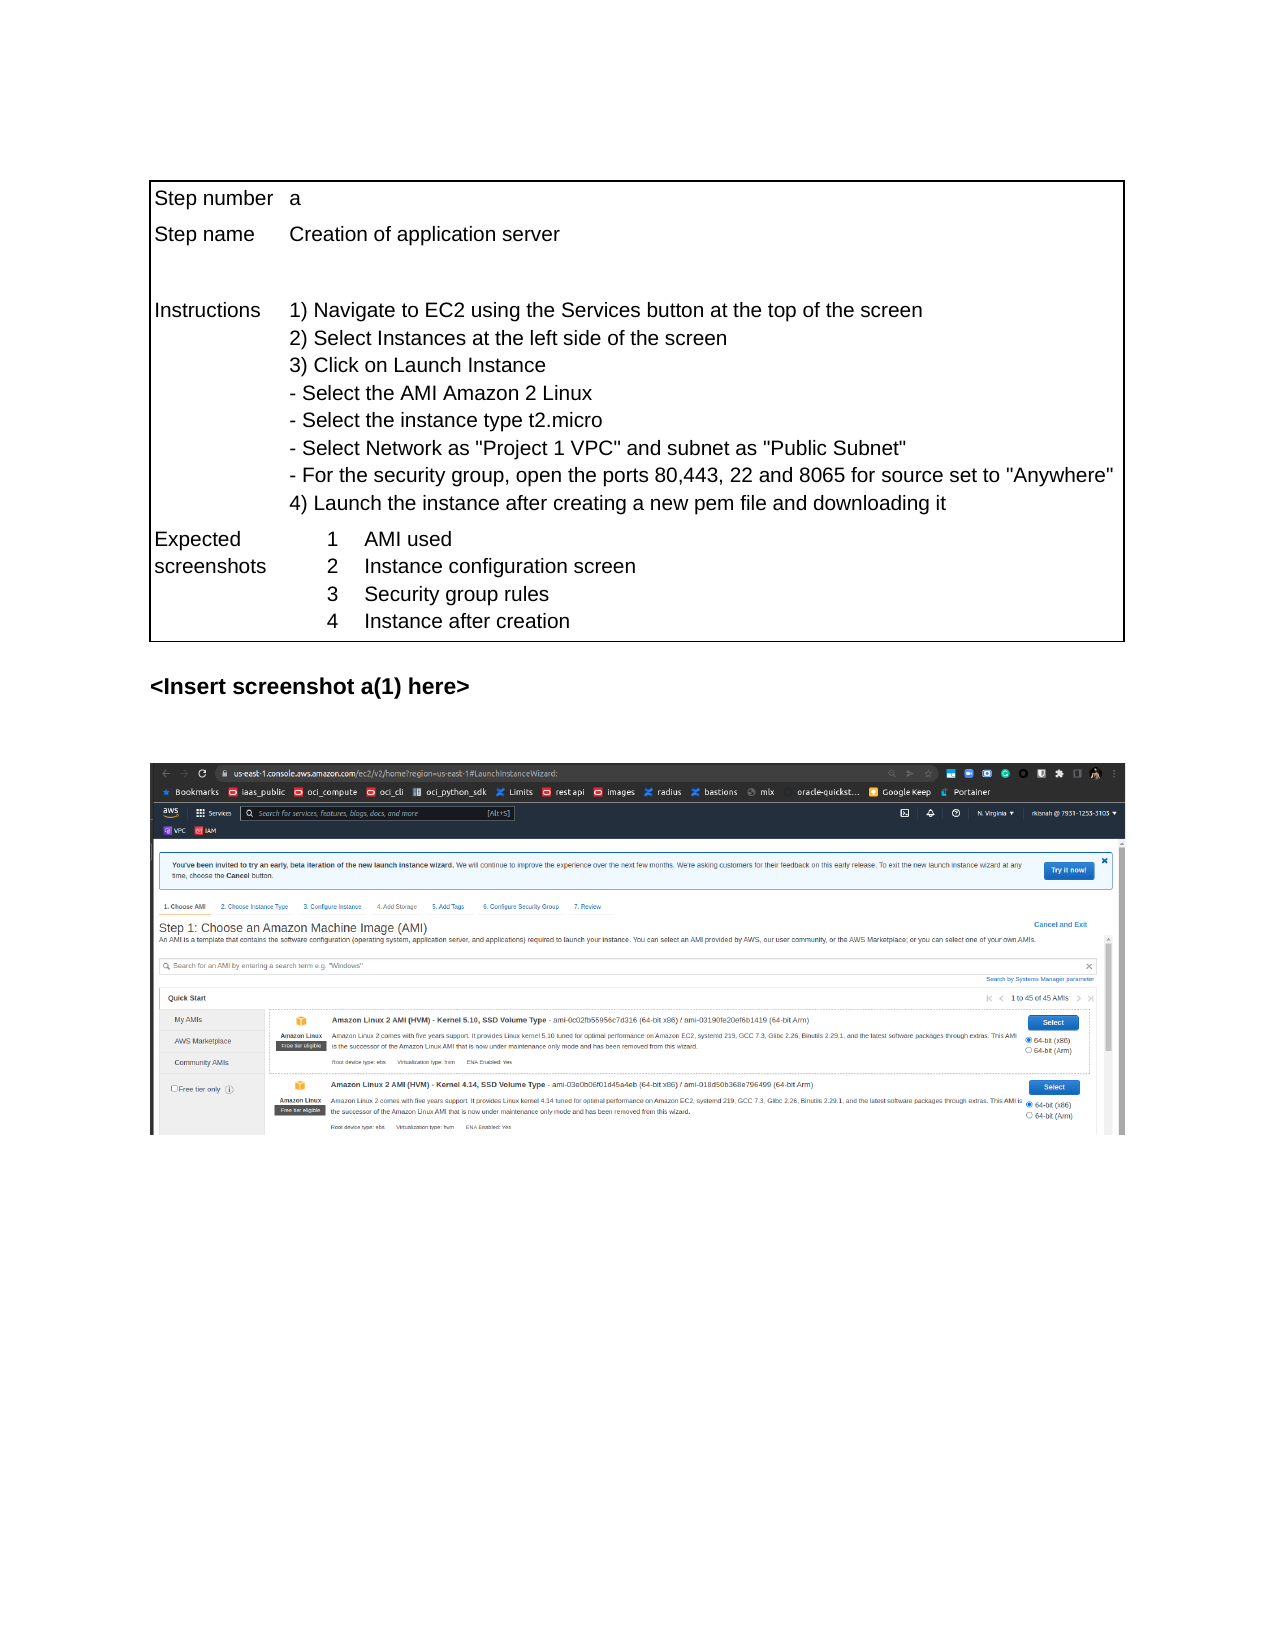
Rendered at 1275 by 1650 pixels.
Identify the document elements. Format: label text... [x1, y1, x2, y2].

picture [150, 763, 1125, 1135]
table_header [721, 182, 758, 218]
table_cell Step name [151, 218, 285, 294]
table_cell [819, 523, 1123, 641]
table_cell Expected screenshots [151, 523, 285, 641]
table_cell [721, 218, 758, 294]
table_header a [285, 182, 721, 218]
table_cell [721, 523, 758, 641]
table_cell Creation of application server [285, 218, 721, 294]
table_header [759, 182, 819, 218]
text <Insert screenshot a(1) here> [150, 673, 1125, 699]
table_header [819, 182, 1123, 218]
table_cell Instructions [151, 294, 285, 522]
table_cell [819, 218, 1123, 294]
table_cell [759, 218, 819, 294]
table_cell 1) Navigate to EC2 using the Services button at the top of the screen 2) Select Instances at the left side of the screen 3) Click on Launch Instance - Select the AMI Amazon 2 Linux - Select the instance type t2.micro - Select Network as "Project 1 VPC" and subnet as "Public Subnet" - For the security group, open the ports 80,443, 22 and 8065 for source set to "Anywhere" 4) Launch the instance after creating a new pem file and downloading it [285, 294, 1123, 522]
table_cell AMI used Instance configuration screen Security group rules Instance after creation [285, 523, 721, 641]
table_header Step number [151, 182, 285, 218]
table_cell [759, 523, 819, 641]
